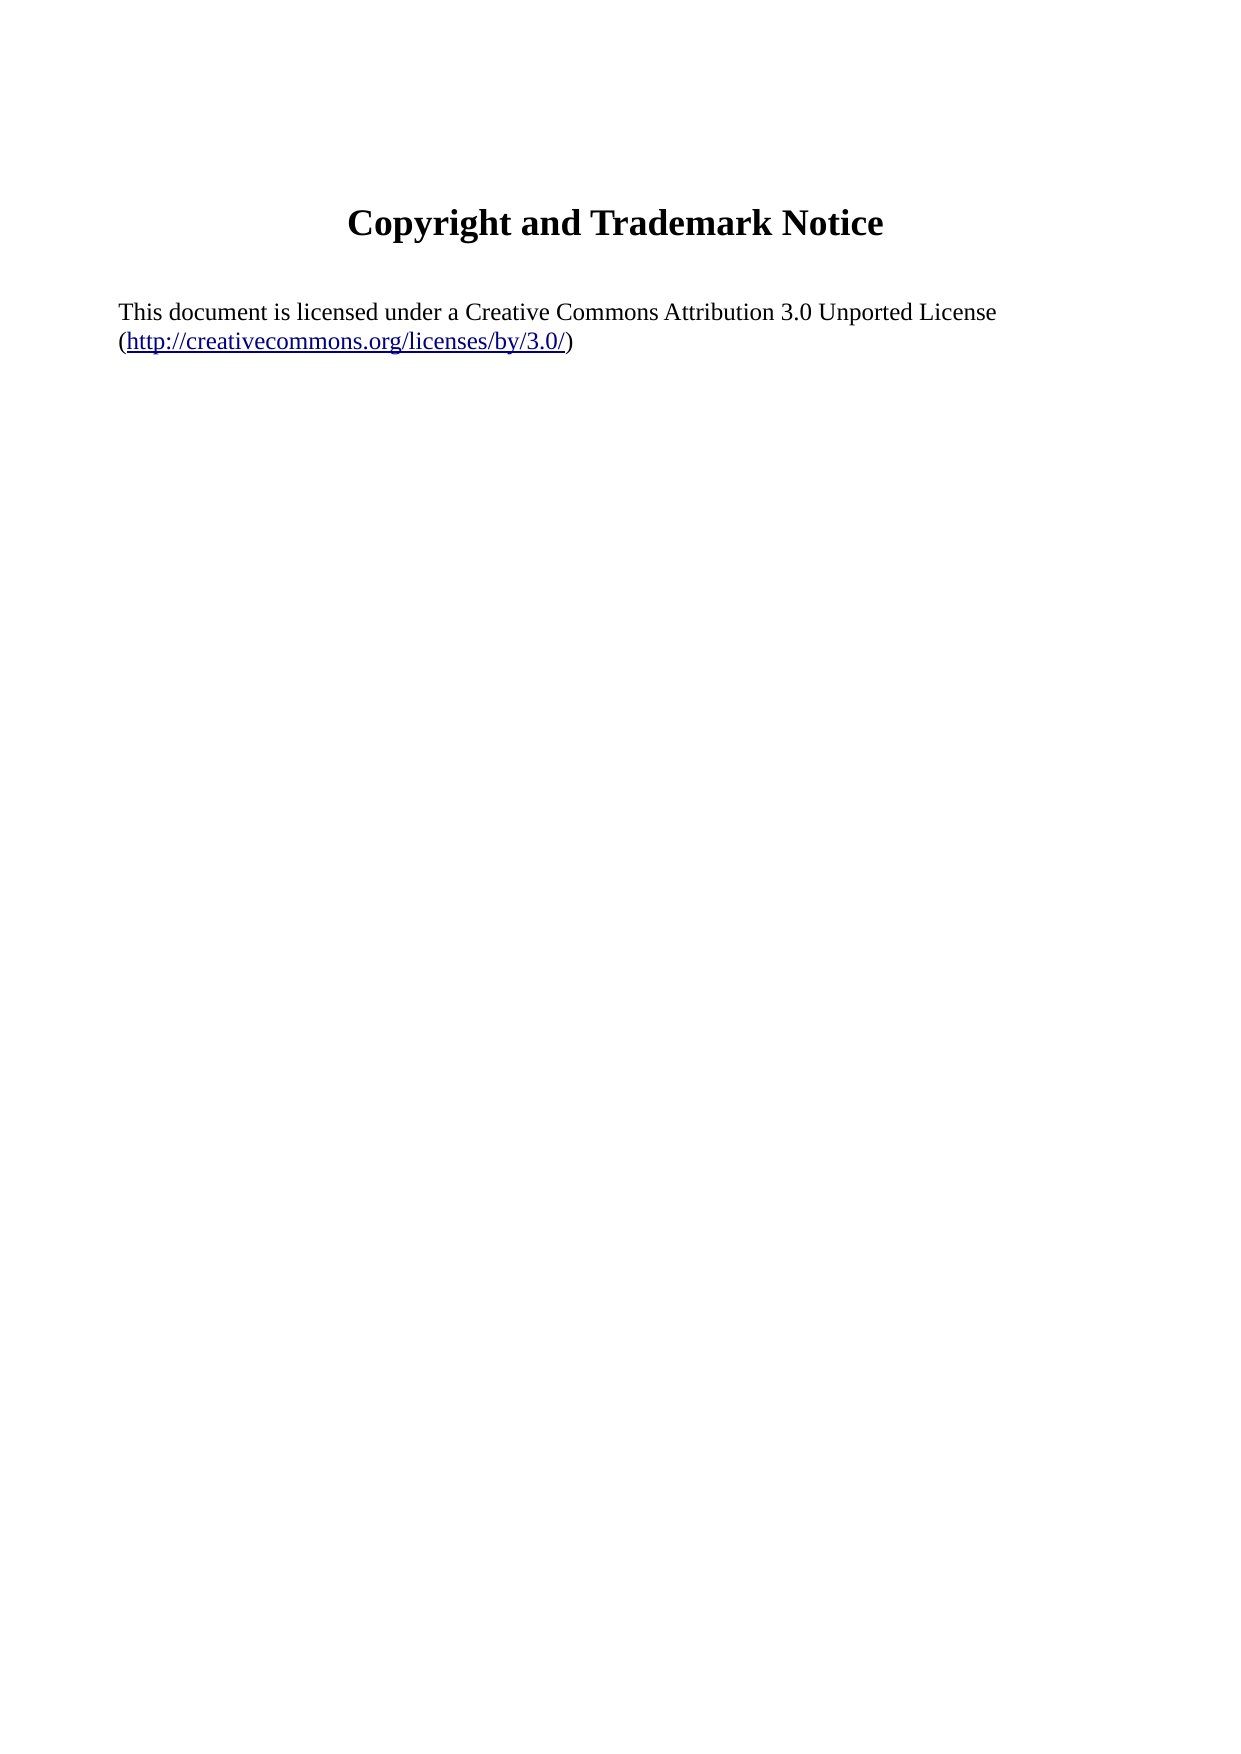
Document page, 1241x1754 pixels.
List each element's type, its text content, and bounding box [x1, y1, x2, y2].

text Copyright and Trademark Notice [118, 201, 1122, 244]
text This document is licensed under a Creative Commons Attribution 3.0 Unported License (http://creativecommons.org/licenses/by/3.0/) [118, 297, 1122, 355]
